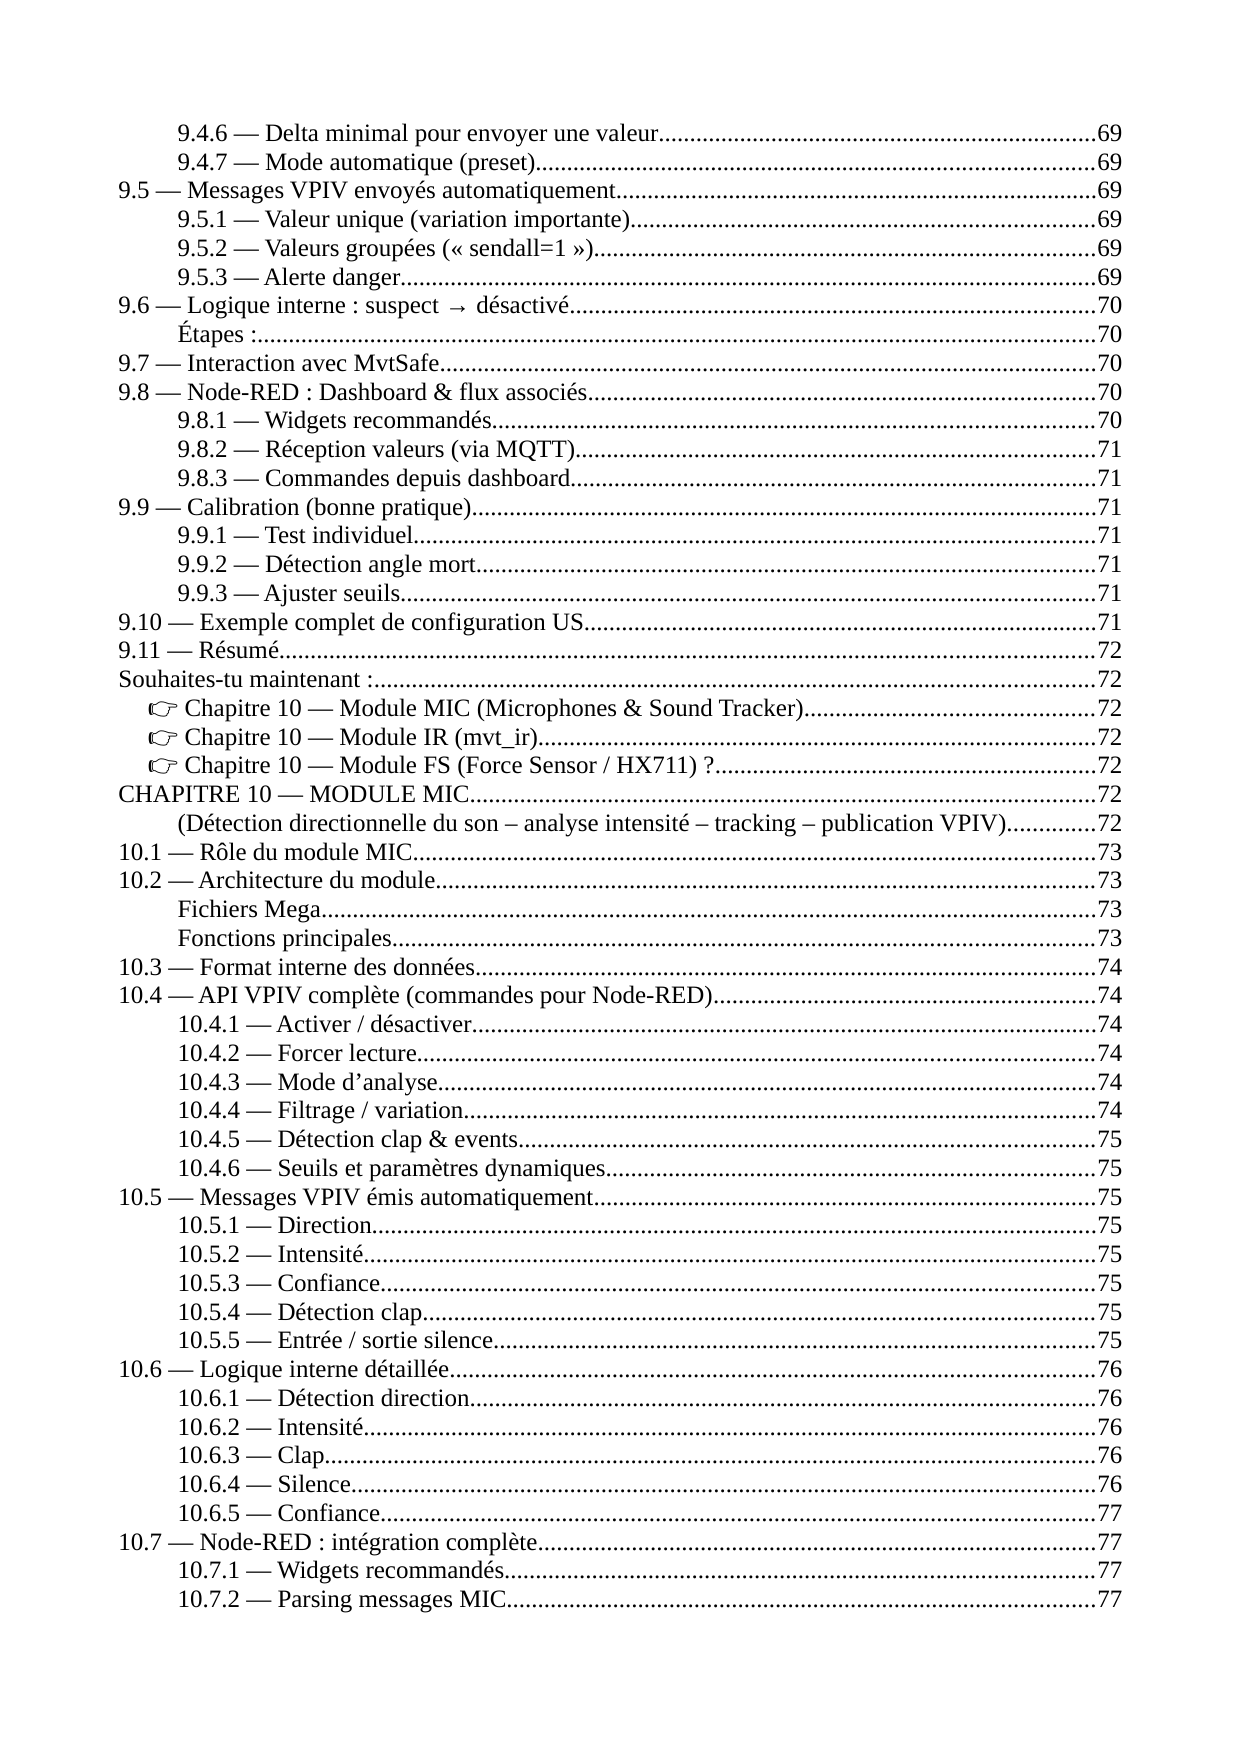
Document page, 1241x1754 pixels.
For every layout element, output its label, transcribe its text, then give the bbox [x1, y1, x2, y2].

text 9.7 — Interaction avec MvtSafe 70 [118, 348, 1122, 377]
text 10.7.2 — Parsing messages MIC 77 [177, 1584, 1122, 1613]
text 10.6.2 — Intensité 76 [177, 1412, 1122, 1441]
text 10.5 — Messages VPIV émis automatiquement 75 [118, 1182, 1122, 1211]
text Fonctions principales 73 [177, 923, 1122, 952]
text 9.9.1 — Test individuel 71 [177, 521, 1122, 549]
text 10.4.5 — Détection clap & events 75 [177, 1124, 1122, 1153]
text (Détection directionnelle du son – analyse intensité – tracking – publication VPIV) 72 [177, 808, 1122, 837]
text 9.9.3 — Ajuster seuils 71 [177, 578, 1122, 607]
text Fichiers Mega 73 [177, 894, 1122, 923]
text CHAPITRE 10 — MODULE MIC 72 [118, 779, 1122, 808]
text Étapes : 70 [177, 319, 1122, 348]
text 10.1 — Rôle du module MIC 73 [118, 837, 1122, 866]
text 10.5.1 — Direction 75 [177, 1211, 1122, 1239]
text 👉 Chapitre 10 — Module MIC (Microphones & Sound Tracker) 72 [148, 693, 1122, 722]
text 9.5.1 — Valeur unique (variation importante) 69 [177, 204, 1122, 233]
text 10.6 — Logique interne détaillée 76 [118, 1354, 1122, 1383]
text 9.9.2 — Détection angle mort 71 [177, 549, 1122, 578]
text 10.5.3 — Confiance 75 [177, 1268, 1122, 1297]
text 9.8 — Node-RED : Dashboard & flux associés 70 [118, 377, 1122, 406]
text 10.4.3 — Mode d’analyse 74 [177, 1067, 1122, 1096]
text 10.4.6 — Seuils et paramètres dynamiques 75 [177, 1153, 1122, 1182]
text 10.4 — API VPIV complète (commandes pour Node-RED) 74 [118, 981, 1122, 1009]
text 9.5 — Messages VPIV envoyés automatiquement 69 [118, 176, 1122, 204]
text 10.5.4 — Détection clap 75 [177, 1297, 1122, 1326]
text 9.8.1 — Widgets recommandés 70 [177, 406, 1122, 434]
text 9.10 — Exemple complet de configuration US 71 [118, 607, 1122, 636]
text 9.4.6 — Delta minimal pour envoyer une valeur 69 [177, 118, 1122, 147]
text 10.4.2 — Forcer lecture 74 [177, 1038, 1122, 1067]
text 👉 Chapitre 10 — Module IR (mvt_ir) 72 [148, 722, 1122, 751]
text 10.5.5 — Entrée / sortie silence 75 [177, 1326, 1122, 1354]
text 9.6 — Logique interne : suspect → désactivé 70 [118, 291, 1122, 319]
text 10.7 — Node-RED : intégration complète 77 [118, 1527, 1122, 1556]
text 9.9 — Calibration (bonne pratique) 71 [118, 492, 1122, 521]
text 10.4.1 — Activer / désactiver 74 [177, 1009, 1122, 1038]
text 9.5.2 — Valeurs groupées (« sendall=1 ») 69 [177, 233, 1122, 262]
text 9.4.7 — Mode automatique (preset) 69 [177, 147, 1122, 176]
text 10.6.3 — Clap 76 [177, 1441, 1122, 1469]
text 10.4.4 — Filtrage / variation 74 [177, 1096, 1122, 1124]
text 10.6.4 — Silence 76 [177, 1469, 1122, 1498]
text 10.5.2 — Intensité 75 [177, 1239, 1122, 1268]
text 10.6.1 — Détection direction 76 [177, 1383, 1122, 1412]
text 9.11 — Résumé 72 [118, 636, 1122, 664]
text 9.8.3 — Commandes depuis dashboard 71 [177, 463, 1122, 492]
text 9.8.2 — Réception valeurs (via MQTT) 71 [177, 434, 1122, 463]
text Souhaites-tu maintenant : 72 [118, 664, 1122, 693]
text 10.3 — Format interne des données 74 [118, 952, 1122, 981]
text 👉 Chapitre 10 — Module FS (Force Sensor / HX711) ? 72 [148, 751, 1122, 779]
text 10.2 — Architecture du module 73 [118, 866, 1122, 894]
text 10.6.5 — Confiance 77 [177, 1498, 1122, 1527]
text 9.5.3 — Alerte danger 69 [177, 262, 1122, 291]
text 10.7.1 — Widgets recommandés 77 [177, 1556, 1122, 1584]
